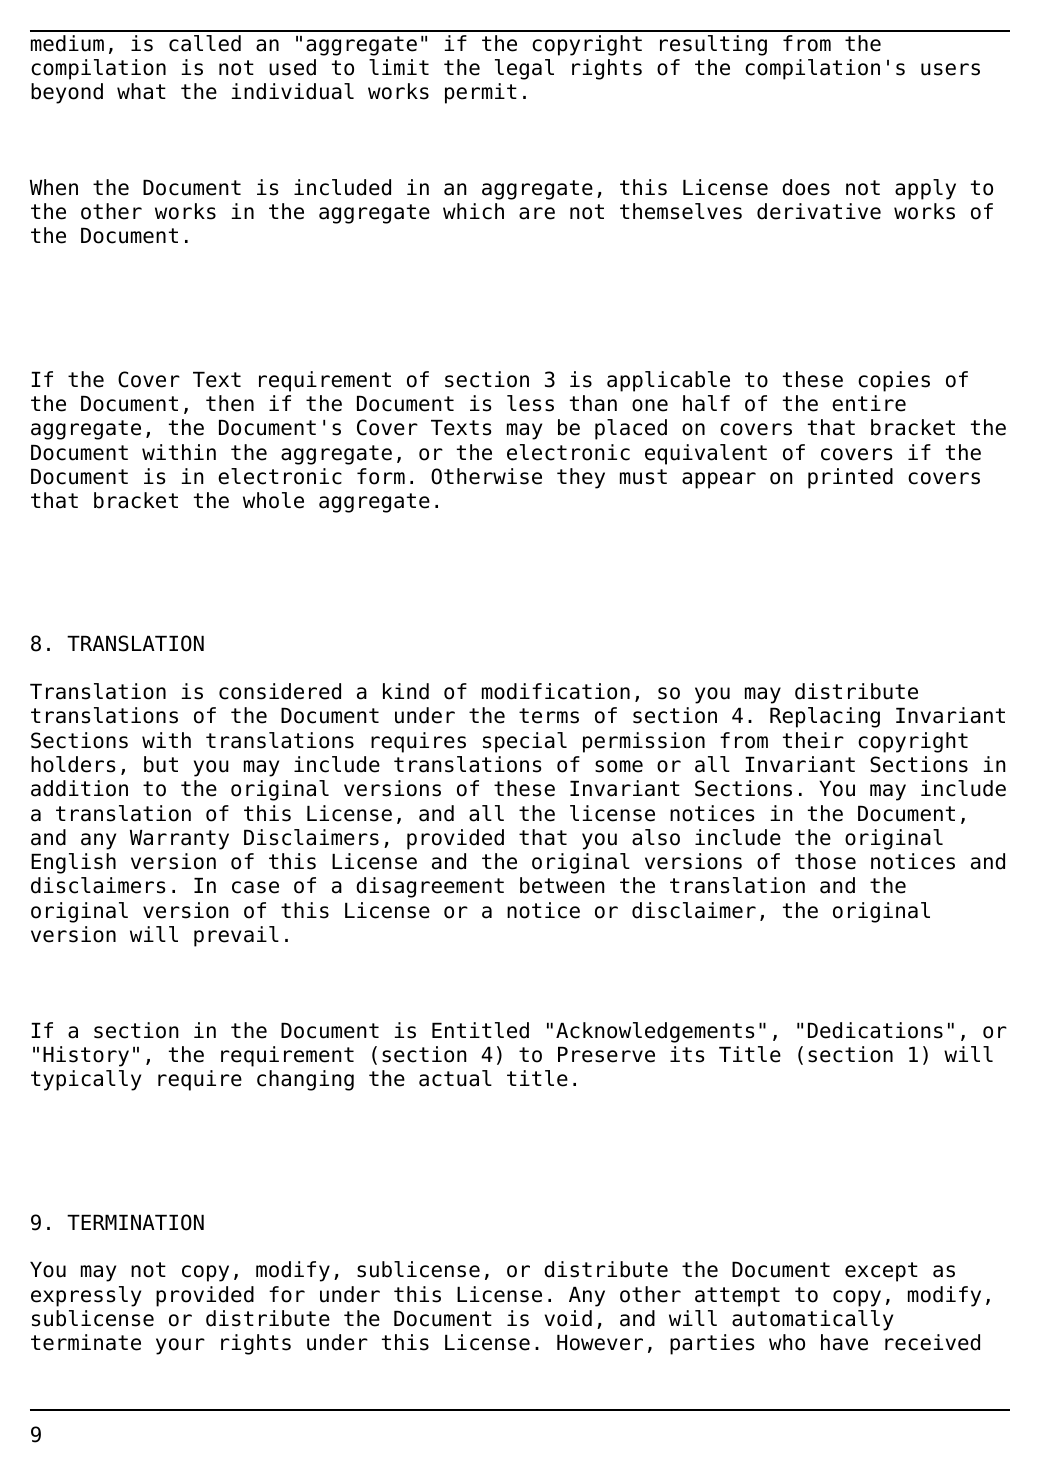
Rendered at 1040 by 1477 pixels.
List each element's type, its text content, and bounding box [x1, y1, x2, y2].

text medium, is called an "aggregate" if the copyright resulting from the compilation is not used to limit the legal rights of the compilation's users beyond what the individual works permit. [29, 32, 1010, 104]
text 9. TERMINATION [29, 1211, 1010, 1235]
text Translation is considered a kind of modification, so you may distribute translations of the Document under the terms of section 4. Replacing Invariant Sections with translations requires special permission from their copyright holders, but you may include translations of some or all Invariant Sections in addition to the original versions of these Invariant Sections. You may include a translation of this License, and all the license notices in the Document, and any Warranty Disclaimers, provided that you also include the original English version of this License and the original versions of those notices and disclaimers. In case of a disagreement between the translation and the original version of this License or a notice or disclaimer, the original version will prevail. [29, 680, 1010, 947]
text If the Cover Text requirement of section 3 is applicable to these copies of the Document, then if the Document is less than one half of the entire aggregate, the Document's Cover Texts may be placed on covers that bracket the Document within the aggregate, or the electronic equivalent of covers if the Document is in electronic form. Otherwise they must appear on printed covers that bracket the whole aggregate. [29, 368, 1010, 513]
text When the Document is included in an aggregate, this License does not apply to the other works in the aggregate which are not themselves derivative works of the Document. [29, 176, 1010, 248]
text If a section in the Document is Entitled "Acknowledgements", "Dedications", or "History", the requirement (section 4) to Preserve its Title (section 1) will typically require changing the actual title. [29, 1019, 1010, 1091]
text 8. TRANSLATION [29, 632, 1010, 657]
text You may not copy, modify, sublicense, or distribute the Document except as expressly provided for under this License. Any other attempt to copy, modify, sublicense or distribute the Document is void, and will automatically terminate your rights under this License. However, parties who have received [29, 1258, 1010, 1356]
